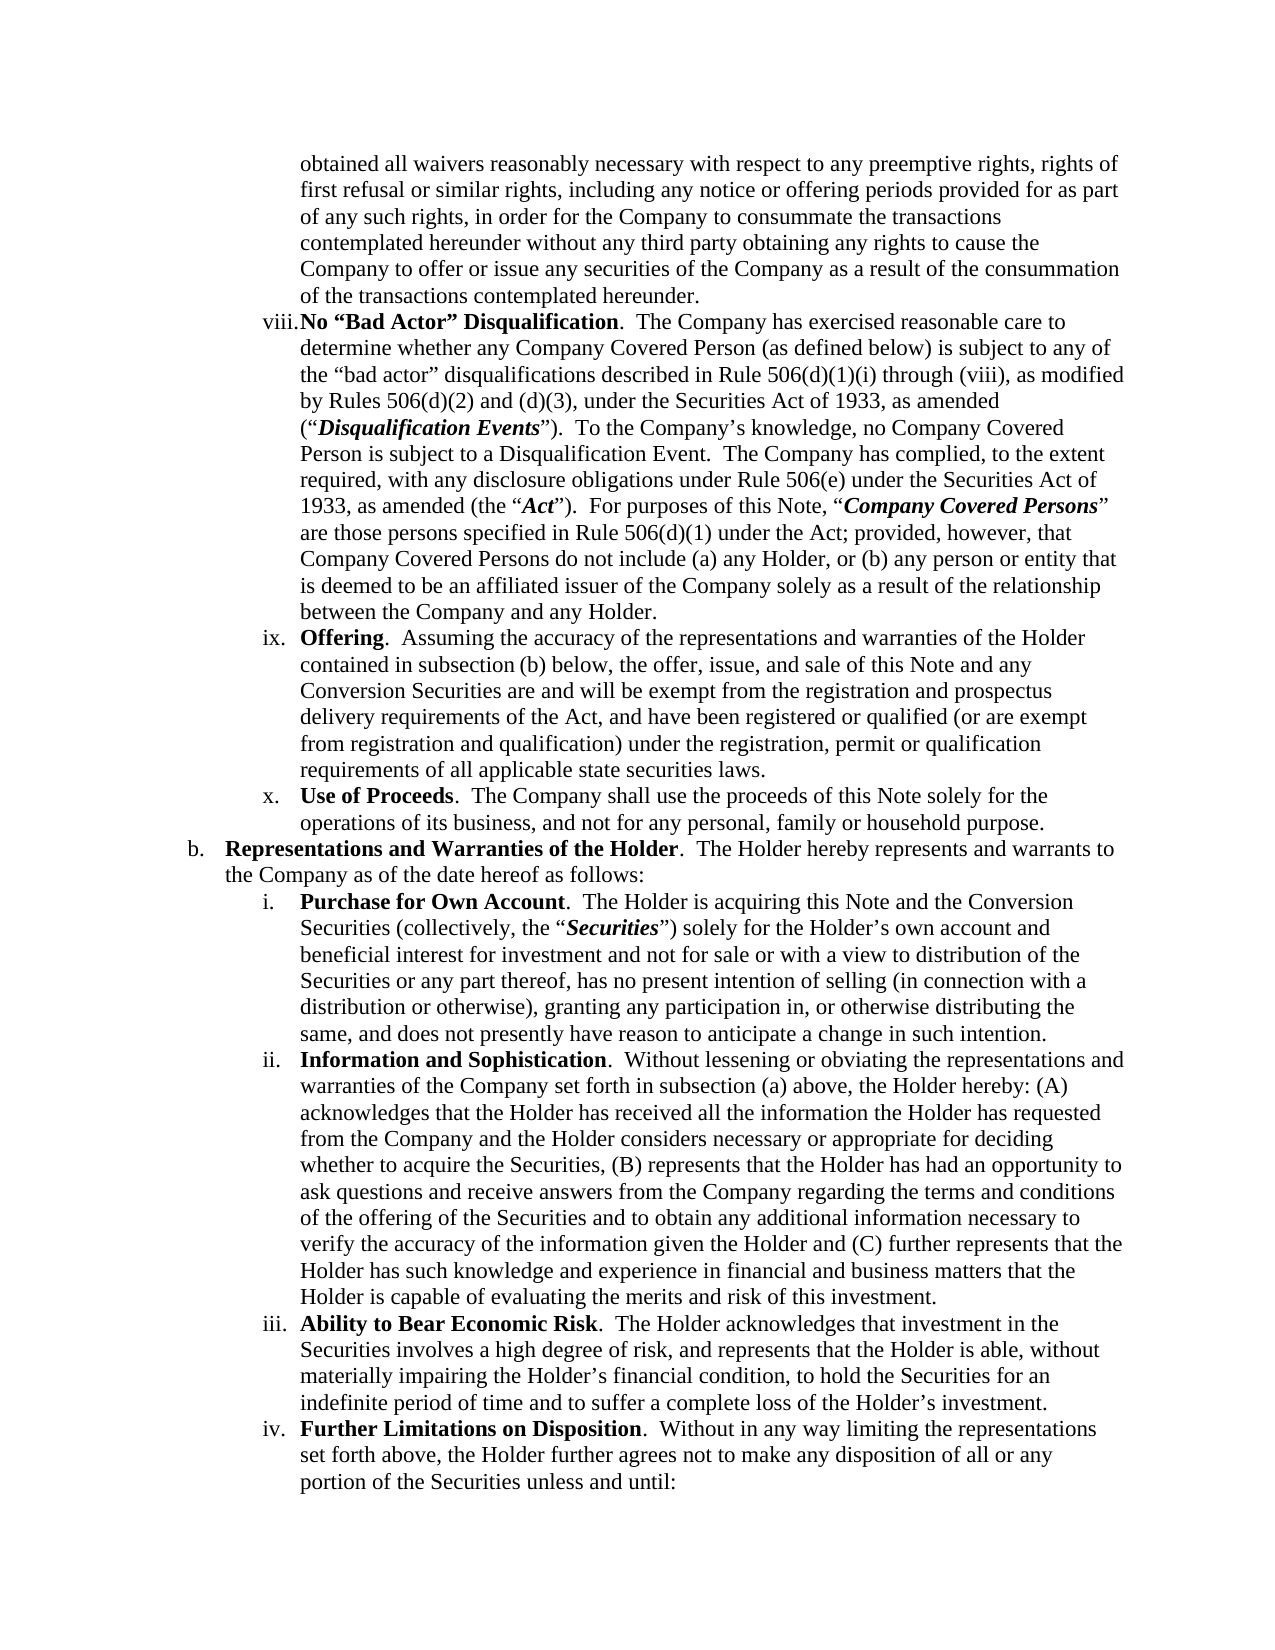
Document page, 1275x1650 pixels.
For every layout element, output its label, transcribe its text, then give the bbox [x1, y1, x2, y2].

list No “Bad Actor” Disqualification. The Company has exercised reasonable care to determine whether any Company Covered Person (as defined below) is subject to any of the “bad actor” disqualifications described in Rule 506(d)(1)(i) through (viii), as modified by Rules 506(d)(2) and (d)(3), under the Securities Act of 1933, as amended (“Disqualification Events”). To the Company’s knowledge, no Company Covered Person is subject to a Disqualification Event. The Company has complied, to the extent required, with any disclosure obligations under Rule 506(e) under the Securities Act of 1933, as amended (the “Act”). For purposes of this Note, “Company Covered Persons” are those persons specified in Rule 506(d)(1) under the Act; provided, however, that Company Covered Persons do not include (a) any Holder, or (b) any person or entity that is deemed to be an affiliated issuer of the Company solely as a result of the relationship between the Company and any Holder. [262, 308, 1125, 624]
list Further Limitations on Disposition. Without in any way limiting the representations set forth above, the Holder further agrees not to make any disposition of all or any portion of the Securities unless and until: [262, 1415, 1125, 1494]
list Use of Proceeds. The Company shall use the proceeds of this Note solely for the operations of its business, and not for any personal, family or household purpose. [262, 782, 1125, 835]
list Ability to Bear Economic Risk. The Holder acknowledges that investment in the Securities involves a high degree of risk, and represents that the Holder is able, without materially impairing the Holder’s financial condition, to hold the Securities for an indefinite period of time and to suffer a complete loss of the Holder’s investment. [262, 1309, 1125, 1415]
list Information and Sophistication. Without lessening or obviating the representations and warranties of the Company set forth in subsection (a) above, the Holder hereby: (A) acknowledges that the Holder has received all the information the Holder has requested from the Company and the Holder considers necessary or appropriate for deciding whether to acquire the Securities, (B) represents that the Holder has had an opportunity to ask questions and receive answers from the Company regarding the terms and conditions of the offering of the Securities and to obtain any additional information necessary to verify the accuracy of the information given the Holder and (C) further represents that the Holder has such knowledge and experience in financial and business matters that the Holder is capable of evaluating the merits and risk of this investment. [262, 1046, 1125, 1309]
list obtained all waivers reasonably necessary with respect to any preemptive rights, rights of first refusal or similar rights, including any notice or offering periods provided for as part of any such rights, in order for the Company to consummate the transactions contemplated hereunder without any third party obtaining any rights to cause the Company to offer or issue any securities of the Company as a result of the consummation of the transactions contemplated hereunder. [262, 150, 1125, 308]
list Purchase for Own Account. The Holder is acquiring this Note and the Conversion Securities (collectively, the “Securities”) solely for the Holder’s own account and beneficial interest for investment and not for sale or with a view to distribution of the Securities or any part thereof, has no present intention of selling (in connection with a distribution or otherwise), granting any participation in, or otherwise distributing the same, and does not presently have reason to anticipate a change in such intention. [262, 888, 1125, 1046]
list Offering. Assuming the accuracy of the representations and warranties of the Holder contained in subsection (b) below, the offer, issue, and sale of this Note and any Conversion Securities are and will be exempt from the registration and prospectus delivery requirements of the Act, and have been registered or qualified (or are exempt from registration and qualification) under the registration, permit or qualification requirements of all applicable state securities laws. [262, 624, 1125, 782]
list Representations and Warranties of the Holder. The Holder hereby represents and warrants to the Company as of the date hereof as follows: [187, 835, 1125, 888]
